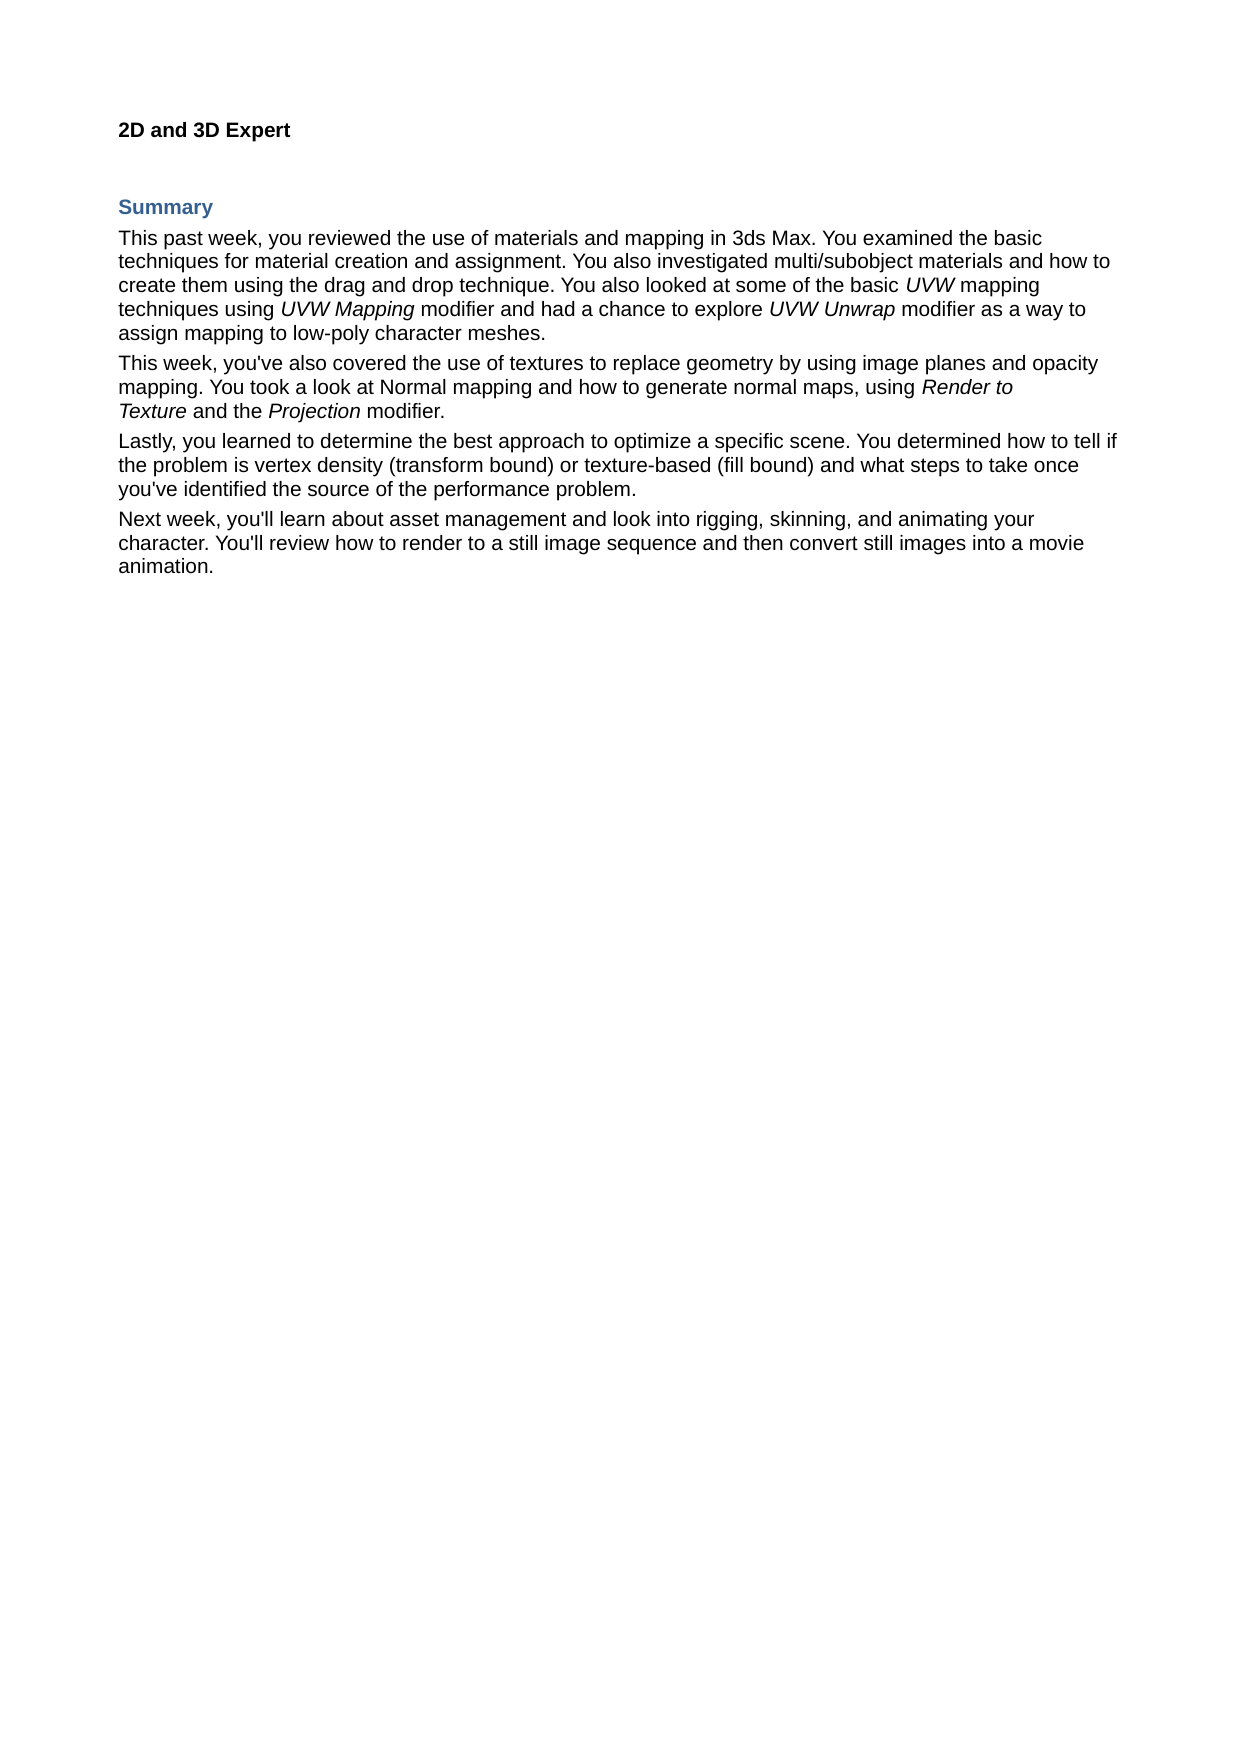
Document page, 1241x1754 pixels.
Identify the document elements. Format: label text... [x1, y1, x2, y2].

subtitle Summary [118, 195, 1122, 219]
text This past week, you reviewed the use of materials and mapping in 3ds Max. You examined the basic techniques for material creation and assignment. You also investigated multi/subobject materials and how to create them using the drag and drop technique. You also looked at some of the basic UVW mapping techniques using UVW Mapping modifier and had a chance to explore UVW Unwrap modifier as a way to assign mapping to low-poly character meshes. [118, 225, 1122, 345]
text 2D and 3D Expert [118, 118, 1122, 142]
text Next week, you'll learn about asset management and look into rigging, skinning, and animating your character. You'll review how to render to a still image sequence and then convert still images into a movie animation. [118, 506, 1122, 578]
text Lastly, you learned to determine the best approach to optimize a specific scene. You determined how to tell if the problem is vertex density (transform bound) or texture-based (fill bound) and what steps to take once you've identified the source of the performance problem. [118, 429, 1122, 501]
text This week, you've also covered the use of textures to replace geometry by using image planes and opacity mapping. You took a look at Normal mapping and how to generate normal maps, using Render to Texture and the Projection modifier. [118, 351, 1122, 423]
